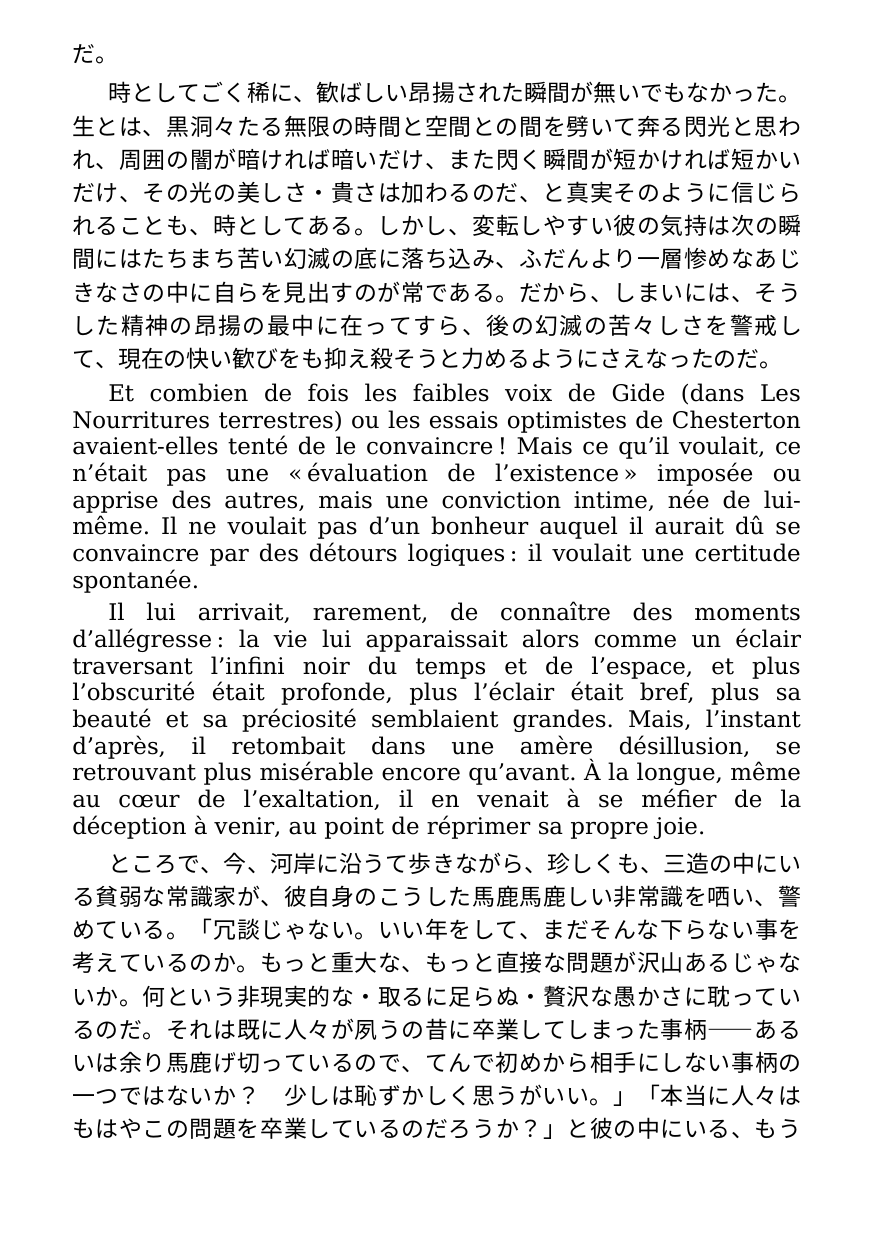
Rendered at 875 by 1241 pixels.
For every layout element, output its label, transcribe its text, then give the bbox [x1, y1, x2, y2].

text Il lui arrivait, rarement, de connaître des moments d’allégresse : la vie lui apparaissait alors comme un éclair traversant l’infini noir du temps et de l’espace, et plus l’obscurité était profonde, plus l’éclair était bref, plus sa beauté et sa préciosité semblaient grandes. Mais, l’instant d’après, il retombait dans une amère désillusion, se retrouvant plus misérable encore qu’avant. À la longue, même au cœur de l’exaltation, il en venait à se méfier de la déception à venir, au point de réprimer sa propre joie. [72, 599, 802, 839]
text だ。 [72, 36, 802, 69]
text Et combien de fois les faibles voix de Gide (dans Les Nourritures terrestres) ou les essais optimistes de Chesterton avaient-elles tenté de le convaincre ! Mais ce qu’il voulait, ce n’était pas une « évaluation de l’existence » imposée ou apprise des autres, mais une conviction intime, née de lui-même. Il ne voulait pas d’un bonheur auquel il aurait dû se convaincre par des détours logiques : il voulait une certitude spontanée. [72, 380, 802, 593]
text ところで、今、河岸に沿うて歩きながら、珍しくも、三造の中にいる貧弱な常識家が、彼自身のこうした馬鹿馬鹿しい非常識を哂い、警めている。「冗談じゃない。いい年をして、まだそんな下らない事を考えているのか。もっと重大な、もっと直接な問題が沢山あるじゃないか。何という非現実的な・取るに足らぬ・贅沢な愚かさに耽っているのだ。それは既に人々が夙うの昔に卒業してしまった事柄――あるいは余り馬鹿げ切っているので、てんで初めから相手にしない事柄の一つではないか？ 少しは恥ずかしく思うがいい。」「本当に人々はもはやこの問題を卒業しているのだろうか？」と彼の中にいる、もう [72, 845, 802, 1144]
text 時としてごく稀に、歓ばしい昂揚された瞬間が無いでもなかった。生とは、黒洞々たる無限の時間と空間との間を劈いて奔る閃光と思われ、周囲の闇が暗ければ暗いだけ、また閃く瞬間が短かければ短かいだけ、その光の美しさ・貴さは加わるのだ、と真実そのように信じられることも、時としてある。しかし、変転しやすい彼の気持は次の瞬間にはたちまち苦い幻滅の底に落ち込み、ふだんより一層惨めなあじきなさの中に自らを見出すのが常である。だから、しまいには、そうした精神の昂揚の最中に在ってすら、後の幻滅の苦々しさを警戒して、現在の快い歓びをも抑え殺そうと力めるようにさえなったのだ。 [72, 75, 802, 374]
